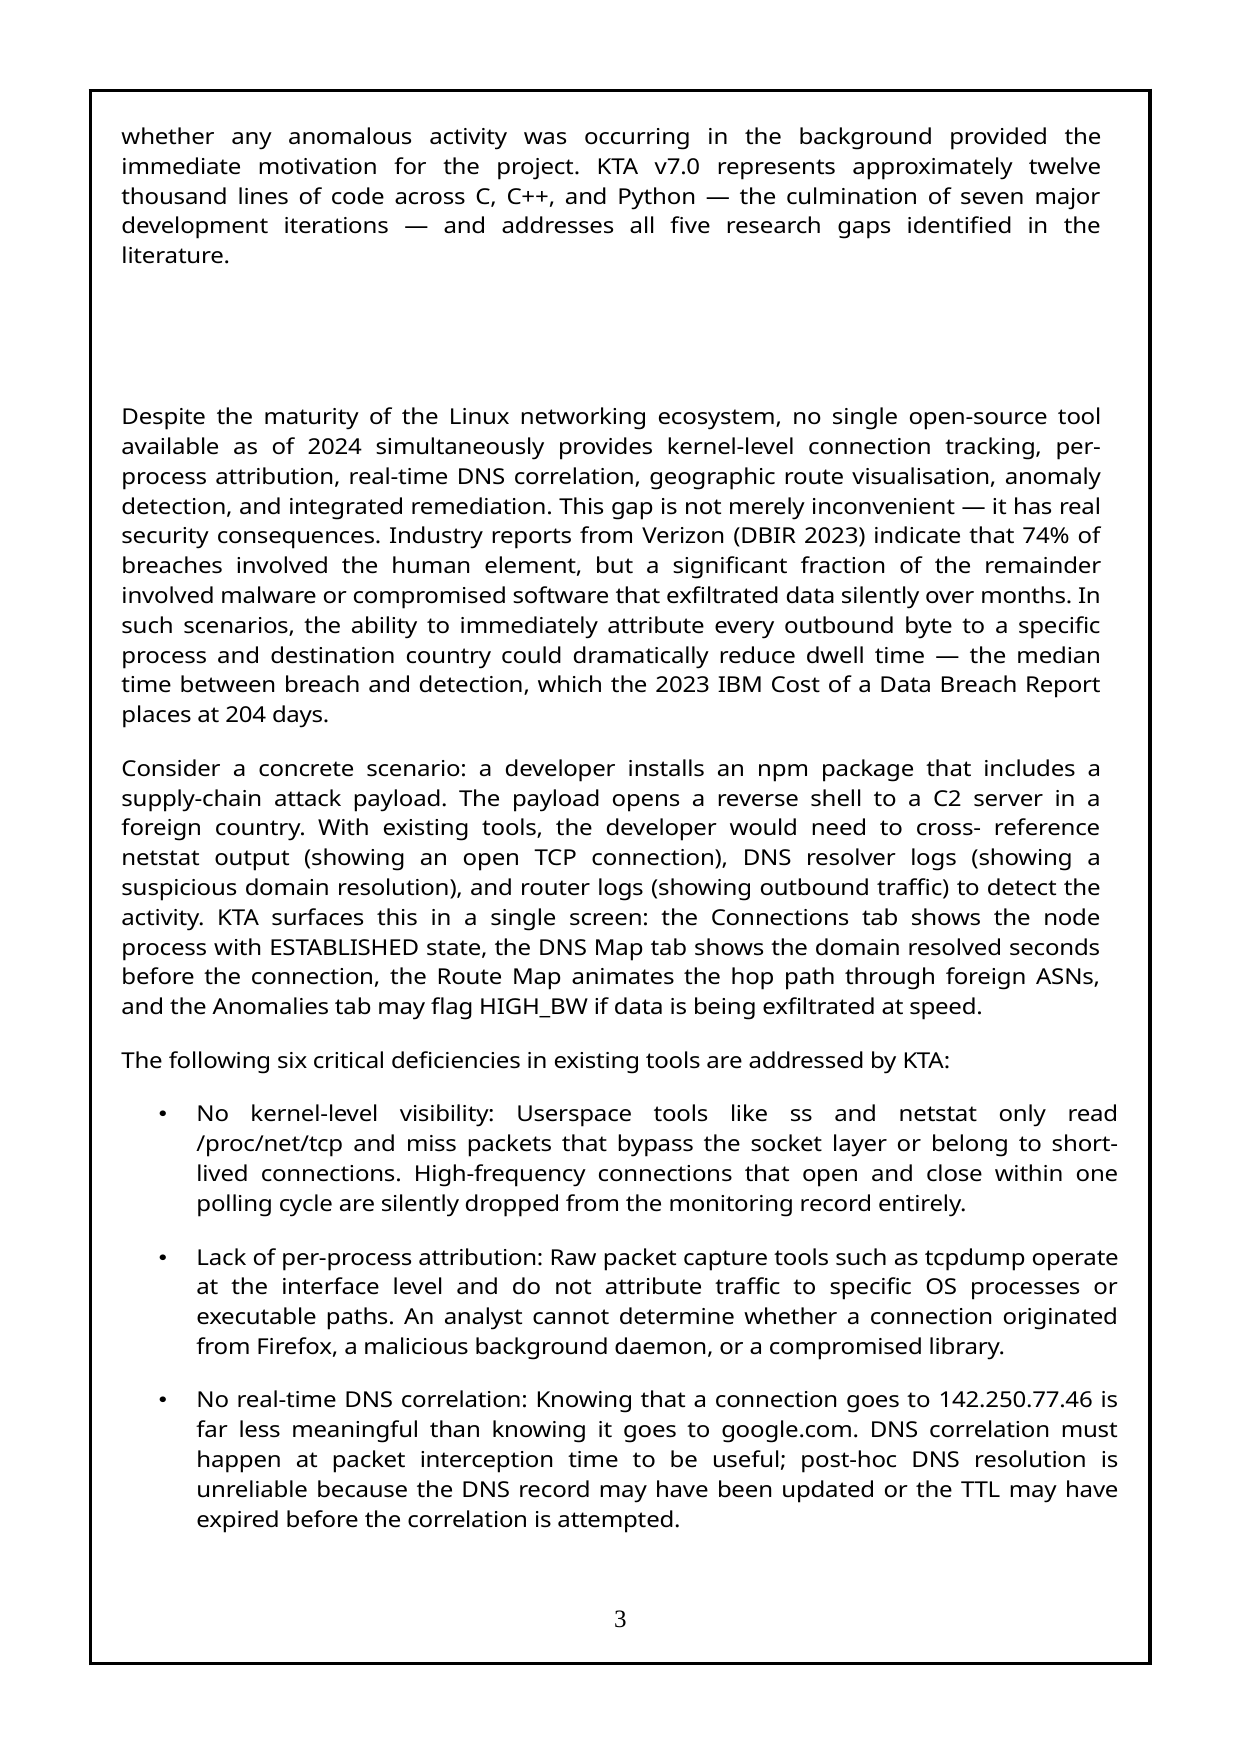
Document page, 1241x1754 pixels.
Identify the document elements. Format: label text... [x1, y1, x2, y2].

text Despite the maturity of the Linux networking ecosystem, no single open-source tool available as of 2024 simultaneously provides kernel-level connection tracking, per-process attribution, real-time DNS correlation, geographic route visualisation, anomaly detection, and integrated remediation. This gap is not merely inconvenient — it has real security consequences. Industry reports from Verizon (DBIR 2023) indicate that 74% of breaches involved the human element, but a significant fraction of the remainder involved malware or compromised software that exfiltrated data silently over months. In such scenarios, the ability to immediately attribute every outbound byte to a specific process and destination country could dramatically reduce dwell time — the median time between breach and detection, which the 2023 IBM Cost of a Data Breach Report places at 204 days. [121, 401, 1102, 729]
text The following six critical deficiencies in existing tools are addressed by KTA: [121, 1045, 1102, 1074]
text whether any anomalous activity was occurring in the background provided the immediate motivation for the project. KTA v7.0 represents approximately twelve thousand lines of code across C, C++, and Python — the culmination of seven major development iterations — and addresses all five research gaps identified in the literature. [121, 121, 1102, 270]
list No kernel-level visibility: Userspace tools like ss and netstat only read /proc/net/tcp and miss packets that bypass the socket layer or belong to short-lived connections. High-frequency connections that open and close within one polling cycle are silently dropped from the monitoring record entirely. [159, 1098, 1119, 1218]
text Consider a concrete scenario: a developer installs an npm package that includes a supply-chain attack payload. The payload opens a reverse shell to a C2 server in a foreign country. With existing tools, the developer would need to cross- reference netstat output (showing an open TCP connection), DNS resolver logs (showing a suspicious domain resolution), and router logs (showing outbound traffic) to detect the activity. KTA surfaces this in a single screen: the Connections tab shows the node process with ESTABLISHED state, the DNS Map tab shows the domain resolved seconds before the connection, the Route Map animates the hop path through foreign ASNs, and the Anomalies tab may flag HIGH_BW if data is being exfiltrated at speed. [121, 753, 1102, 1021]
list Lack of per-process attribution: Raw packet capture tools such as tcpdump operate at the interface level and do not attribute traffic to specific OS processes or executable paths. An analyst cannot determine whether a connection originated from Firefox, a malicious background daemon, or a compromised library. [159, 1241, 1119, 1361]
list No real-time DNS correlation: Knowing that a connection goes to 142.250.77.46 is far less meaningful than knowing it goes to google.com. DNS correlation must happen at packet interception time to be useful; post-hoc DNS resolution is unreliable because the DNS record may have been updated or the TTL may have expired before the correlation is attempted. [159, 1384, 1119, 1533]
